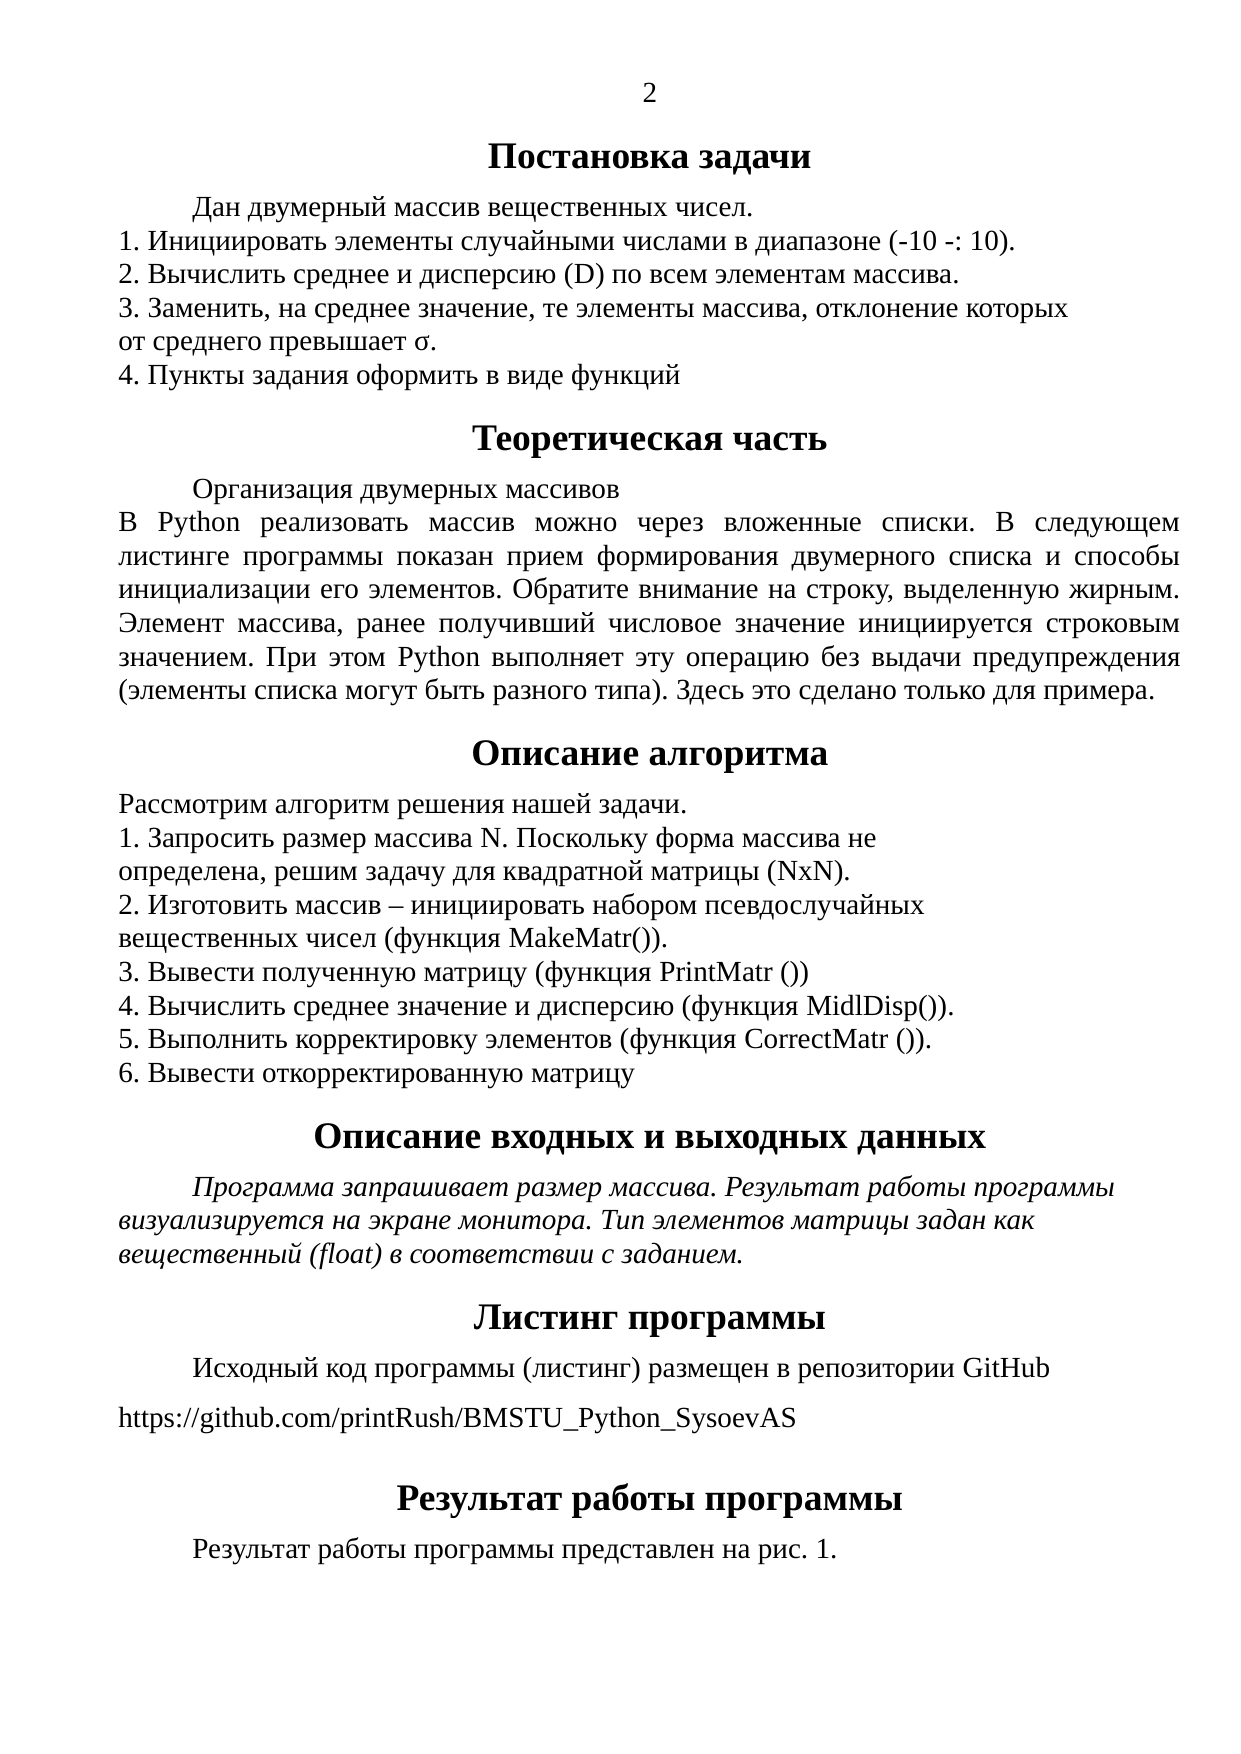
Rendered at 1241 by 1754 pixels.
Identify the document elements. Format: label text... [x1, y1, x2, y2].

text от среднего превышает σ. [118, 323, 1181, 357]
text Организация двумерных массивов [118, 471, 1181, 504]
text 6. Вывести откорректированную матрицу [118, 1055, 1181, 1088]
text определена, решим задачу для квадратной матрицы (NxN). [118, 853, 1181, 887]
subtitle Описание входных и выходных данных [118, 1113, 1181, 1156]
text 1. Запросить размер массива N. Поскольку форма массива не [118, 820, 1181, 853]
subtitle Результат работы программы [118, 1476, 1181, 1519]
text https://github.com/printRush/BMSTU_Python_SysoevAS [118, 1401, 1181, 1434]
text 5. Выполнить корректировку элементов (функция CorrectMatr ()). [118, 1021, 1181, 1055]
text вещественных чисел (функция MakeMatr()). [118, 921, 1181, 954]
text В Python реализовать массив можно через вложенные списки. В следующем листинге программы показан прием формирования двумерного списка и способы инициализации его элементов. Обратите внимание на строку, выделенную жирным. Элемент массива, ранее получивший числовое значение инициируется строковым значением. При этом Python выполняет эту операцию без выдачи предупреждения (элементы списка могут быть разного типа). Здесь это сделано только для примера. [118, 504, 1181, 706]
text Результат работы программы представлен на рис. 1. [118, 1531, 1181, 1565]
text 1. Инициировать элементы случайными числами в диапазоне (-10 -: 10). [118, 223, 1181, 256]
text Исходный код программы (листинг) размещен в репозитории GitHub [118, 1350, 1181, 1384]
text Дан двумерный массив вещественных чисел. [118, 189, 1181, 223]
subtitle Листинг программы [118, 1294, 1181, 1338]
subtitle Теоретическая часть [118, 415, 1181, 458]
text 2. Вычислить среднее и дисперсию (D) по всем элементам массива. [118, 256, 1181, 290]
text визуализируется на экране монитора. Тип элементов матрицы задан как [118, 1202, 1181, 1236]
text 4. Вычислить среднее значение и дисперсию (функция MidlDisp()). [118, 988, 1181, 1021]
subtitle Постановка задачи [118, 133, 1181, 177]
text 3. Вывести полученную матрицу (функция PrintMatr ()) [118, 954, 1181, 988]
subtitle Описание алгоритма [118, 731, 1181, 774]
text 2. Изготовить массив – инициировать набором псевдослучайных [118, 887, 1181, 921]
text вещественный (float) в соответствии с заданием. [118, 1236, 1181, 1269]
text 3. Заменить, на среднее значение, те элементы массива, отклонение которых [118, 290, 1181, 323]
text Рассмотрим алгоритм решения нашей задачи. [118, 786, 1181, 820]
text 4. Пункты задания оформить в виде функций [118, 357, 1181, 390]
text Программа запрашивает размер массива. Результат работы программы [118, 1169, 1181, 1202]
